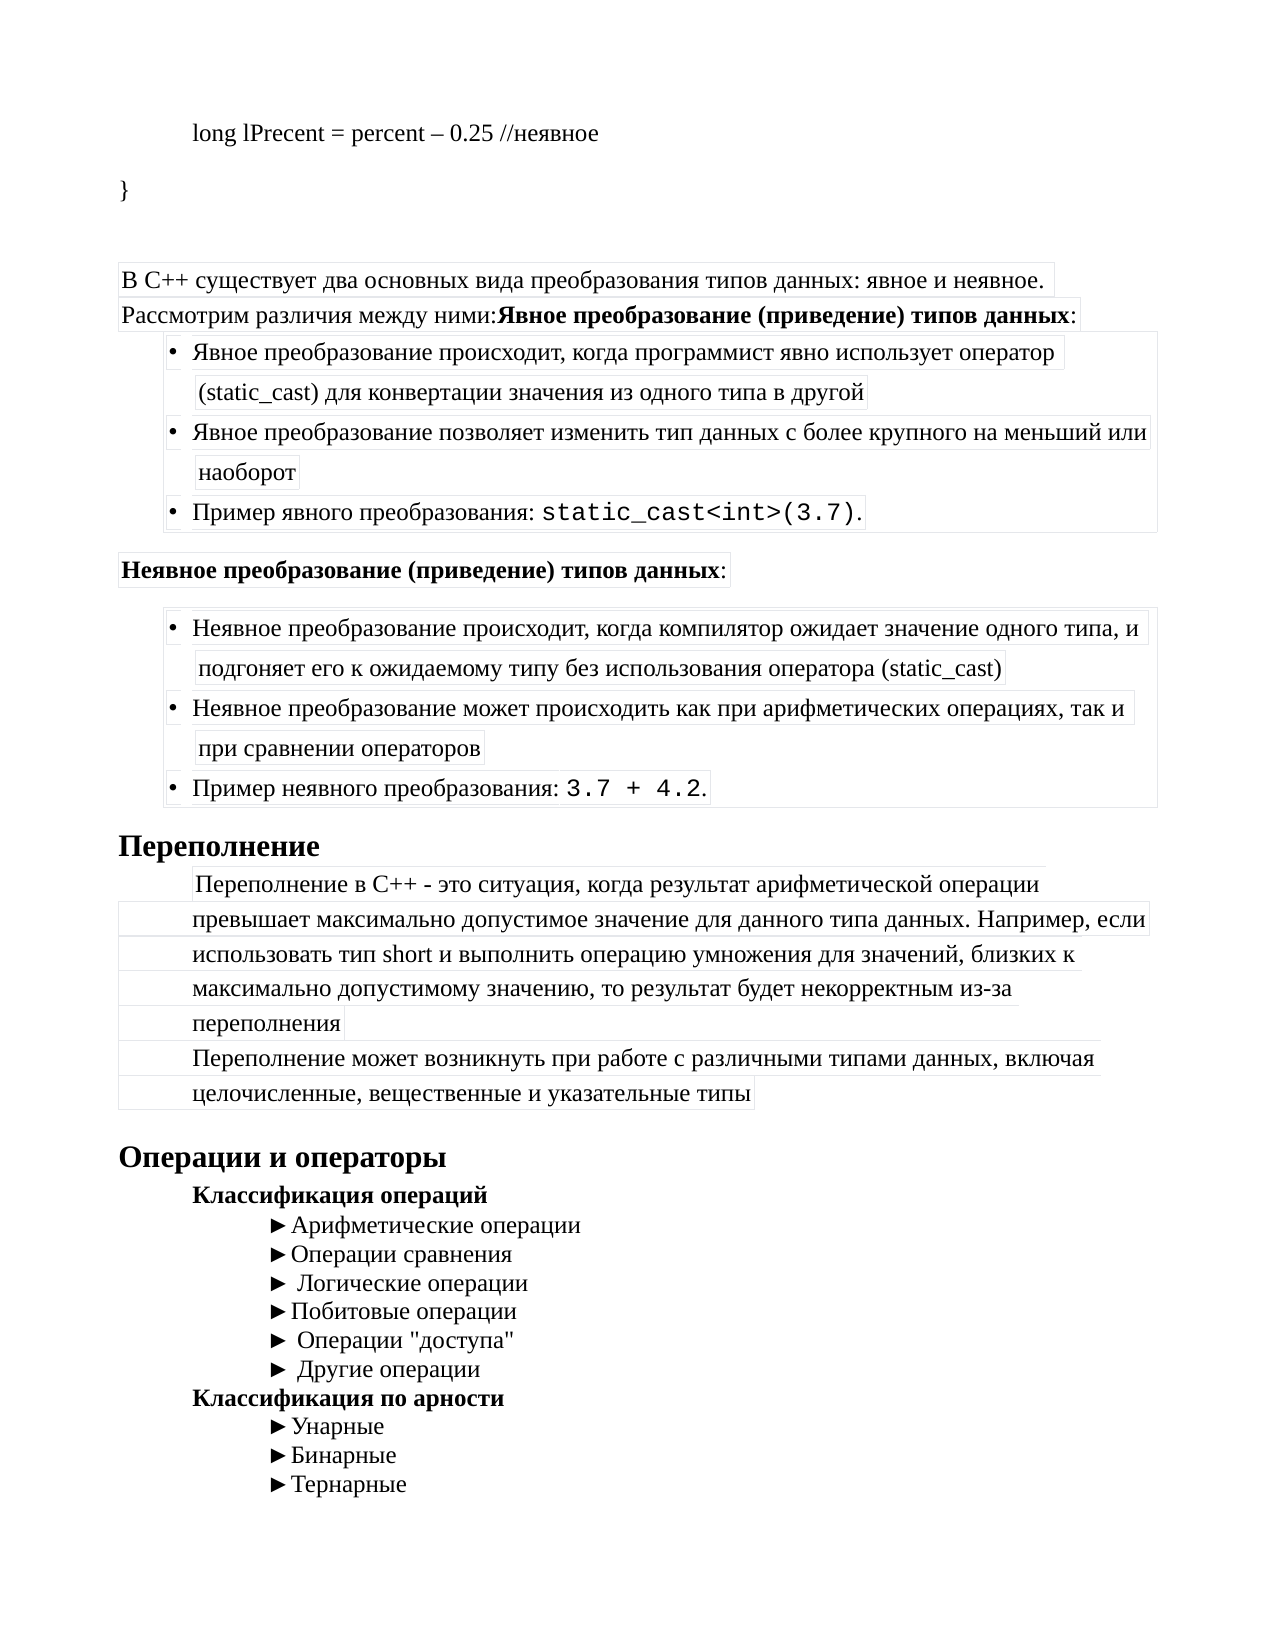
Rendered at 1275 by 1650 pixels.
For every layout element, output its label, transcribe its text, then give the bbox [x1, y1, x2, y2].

list Неявное преобразование может происходить как при арифметических операциях, так и при сравнении операторов [164, 687, 1157, 764]
text } [118, 176, 1157, 204]
text ► Логические операции [118, 1268, 1157, 1296]
text ► Другие операции [118, 1354, 1157, 1383]
text Переполнение [118, 827, 1157, 863]
text ►Тернарные [118, 1469, 1157, 1498]
text [731, 552, 1157, 587]
text ►Операции сравнения [118, 1239, 1157, 1268]
text Классификация по арности [118, 1383, 1157, 1411]
text Неявное преобразование (приведение) типов данных: [119, 553, 730, 587]
list Явное преобразование позволяет изменить тип данных с более крупного на меньший или наоборот [164, 411, 1157, 489]
text ►Унарные [118, 1411, 1157, 1440]
text ►Побитовые операции [118, 1296, 1157, 1325]
text ► Операции "доступа" [118, 1325, 1157, 1354]
text В C++ существует два основных вида преобразования типов данных: явное и неявное. Рассмотрим различия между ними:Явное преобразование (приведение) типов данных: [119, 263, 1054, 296]
list Пример неявного преобразования: 3.7 + 4.2. [164, 767, 1157, 807]
text Переполнение может возникнуть при работе с различными типами данных, включая целочисленные, вещественные и указательные типы [119, 1040, 1157, 1109]
text Классификация операций [118, 1174, 1157, 1210]
text ►Арифметические операции [118, 1210, 1157, 1239]
text Операции и операторы [118, 1138, 1157, 1174]
list Пример явного преобразования: static_cast<int>(3.7). [164, 491, 1157, 532]
text ►Бинарные [118, 1440, 1157, 1469]
text В C++ существует два основных вида преобразования типов данных: явное и неявное. Рассмотрим различия между ними:Явное преобразование (приведение) типов данных: [1055, 262, 1157, 331]
list Явное преобразование происходит, когда программист явно использует оператор (static_cast) для конвертации значения из одного типа в другой [164, 332, 1157, 409]
text long lPrecent = percent – 0.25 //неявное [118, 118, 1157, 147]
text Переполнение в C++ - это ситуация, когда результат арифметической операции превышает максимально допустимое значение для данного типа данных. Например, если использовать тип short и выполнить операцию умножения для значений, близких к максимально допустимому значению, то результат будет некорректным из-за переполнения [118, 863, 1157, 1040]
text В C++ существует два основных вида преобразования типов данных: явное и неявное. Рассмотрим различия между ними:Явное преобразование (приведение) типов данных: [119, 298, 1080, 331]
list Неявное преобразование происходит, когда компилятор ожидает значение одного типа, и подгоняет его к ожидаемому типу без использования оператора (static_cast) [164, 608, 1157, 684]
